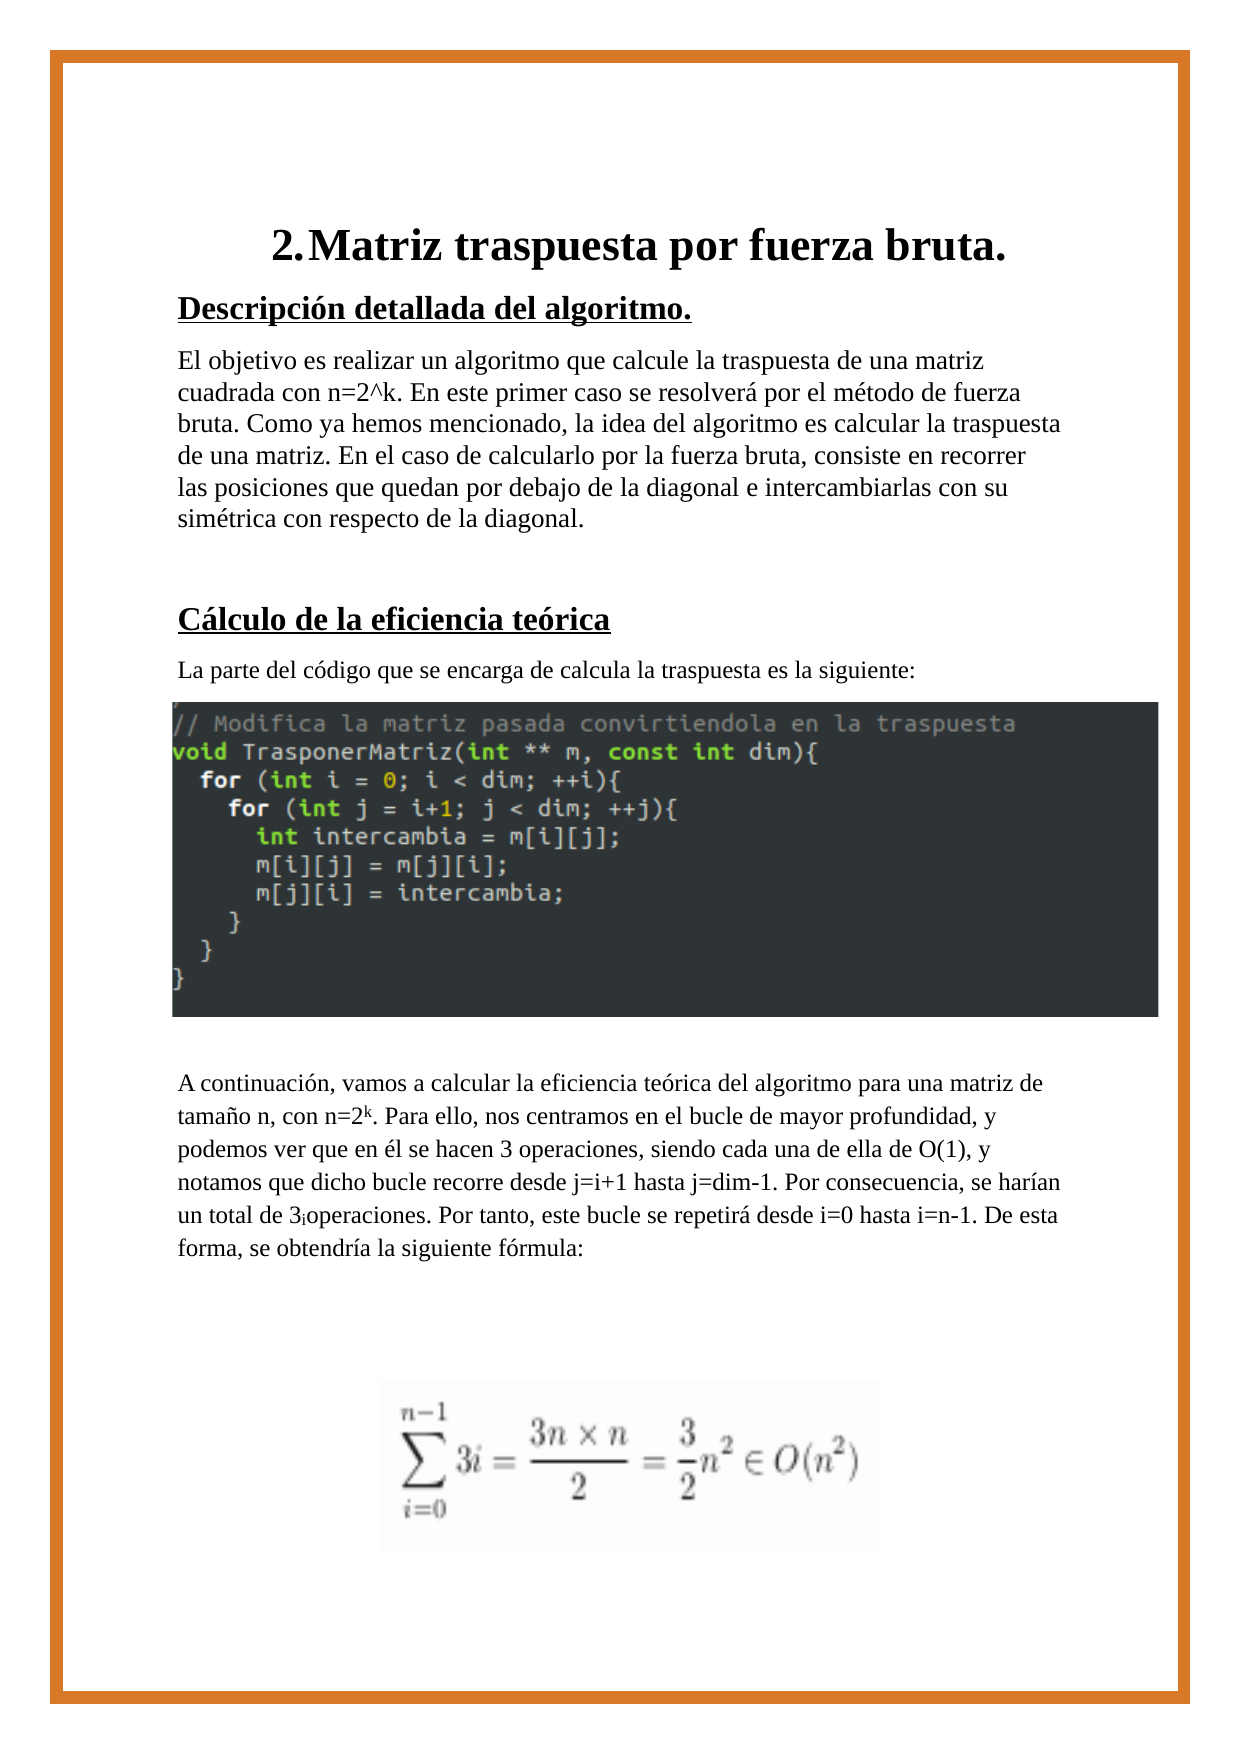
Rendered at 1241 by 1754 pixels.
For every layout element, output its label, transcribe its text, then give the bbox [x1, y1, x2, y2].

text Cálculo de la eficiencia teórica [177, 599, 1063, 637]
text Descripción detallada del algoritmo. [177, 288, 1063, 327]
list Matriz traspuesta por fuerza bruta. [215, 218, 1063, 271]
text La parte del código que se encarga de calcula la traspuesta es la siguiente: [177, 655, 1063, 684]
text A continuación, vamos a calcular la eficiencia teórica del algoritmo para una matriz de tamaño n, con n=2k. Para ello, nos centramos en el bucle de mayor profundidad, y podemos ver que en él se hacen 3 operaciones, siendo cada una de ella de O(1), y notamos que dicho bucle recorre desde j=i+1 hasta j=dim-1. Por consecuencia, se harían un total de 3ioperaciones. Por tanto, este bucle se repetirá desde i=0 hasta i=n-1. De esta forma, se obtendría la siguiente fórmula: [177, 1068, 1063, 1262]
text El objetivo es realizar un algoritmo que calcule la traspuesta de una matriz cuadrada con n=2^k. En este primer caso se resolverá por el método de fuerza bruta. Como ya hemos mencionado, la idea del algoritmo es calcular la traspuesta de una matriz. En el caso de calcularlo por la fuerza bruta, consiste en recorrer las posiciones que quedan por debajo de la diagonal e intercambiarlas con su simétrica con respecto de la diagonal. [177, 344, 1063, 534]
